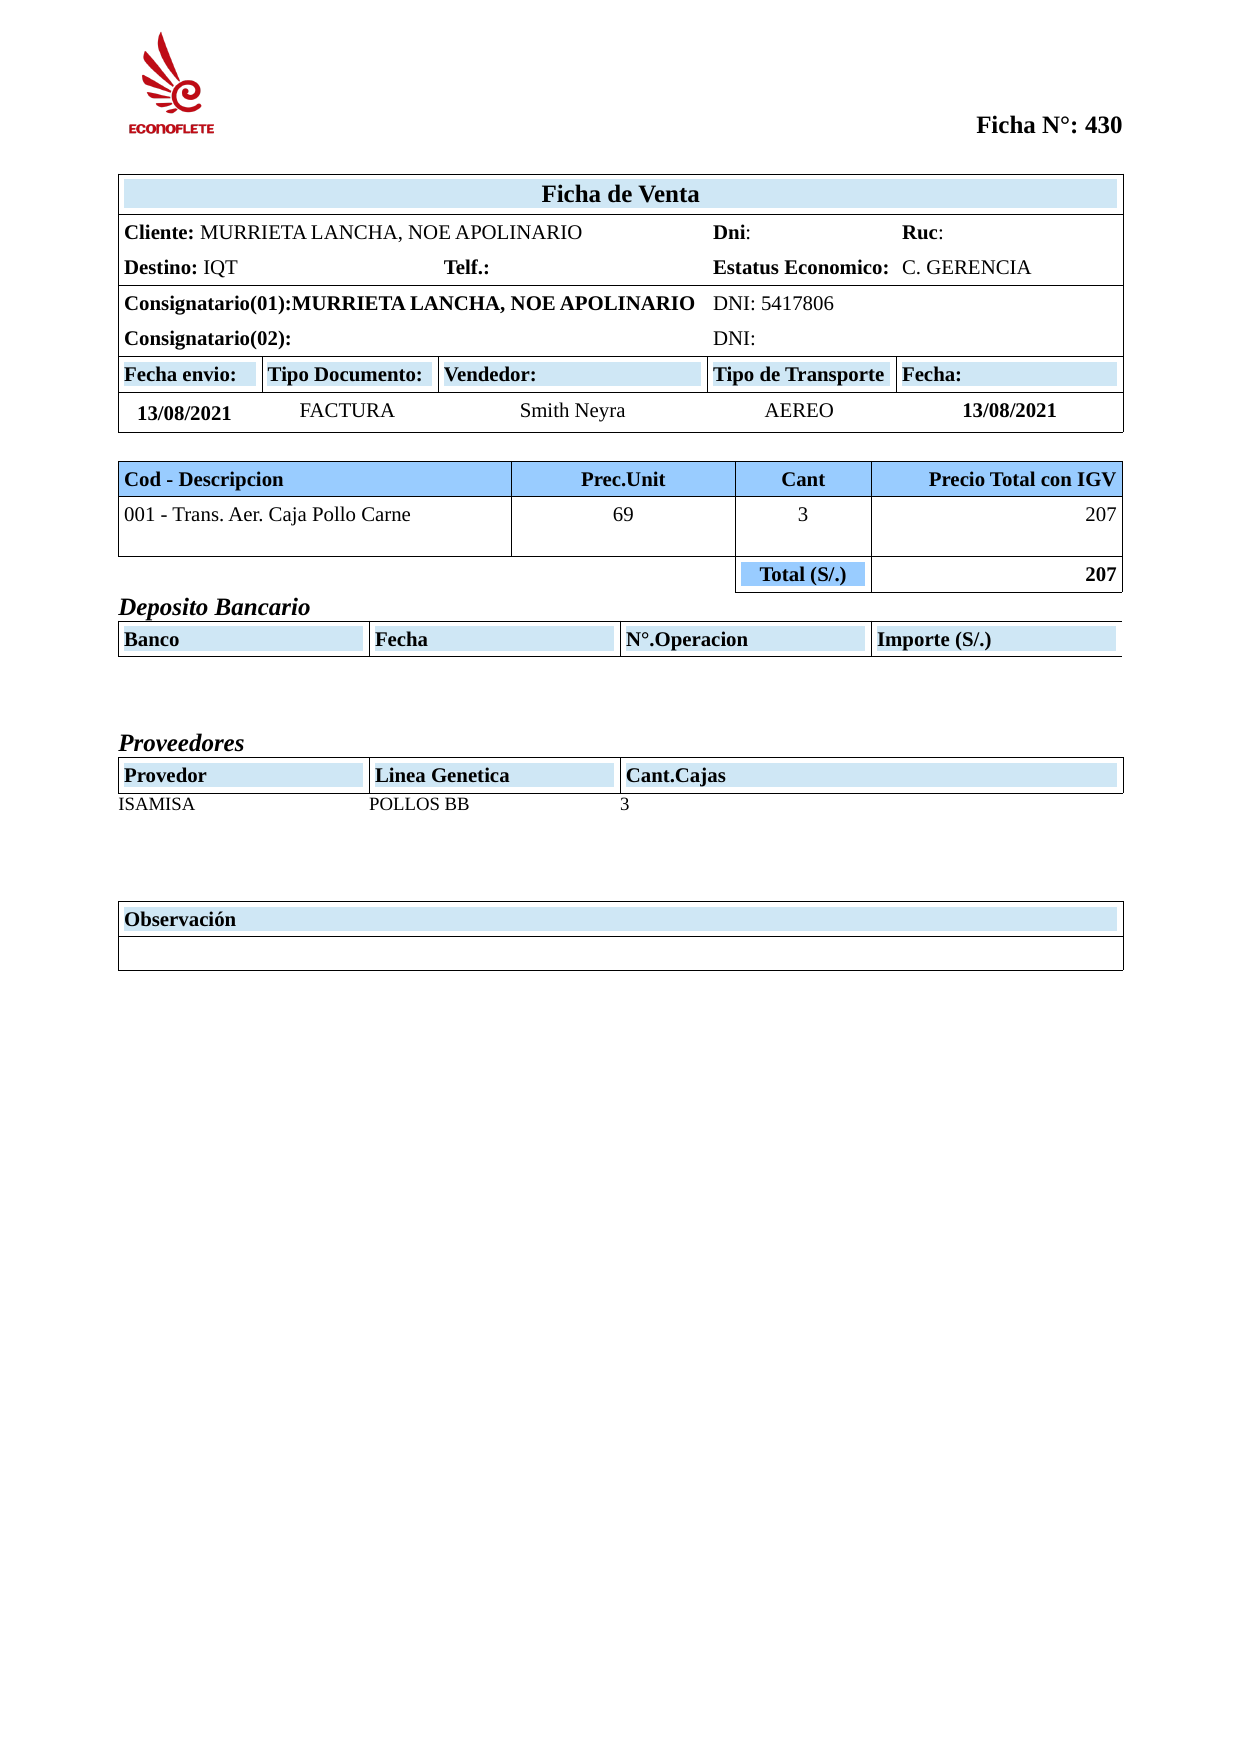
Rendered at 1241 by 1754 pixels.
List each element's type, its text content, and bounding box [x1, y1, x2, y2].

table_cell Fecha envio: [119, 357, 262, 392]
table_header Importe (S/.) [872, 622, 1122, 656]
picture [118, 31, 225, 134]
table_cell Destino: IQT [119, 249, 438, 285]
table_cell [118, 705, 369, 728]
table_cell 001 - Trans. Aer. Caja Pollo Carne [119, 497, 511, 556]
table_cell POLLOS BB [369, 794, 620, 814]
table_cell [369, 657, 620, 680]
table_header Precio Total con IGV [872, 462, 1122, 496]
table_cell Consignatario(02): [119, 321, 707, 356]
table_cell C. GERENCIA [896, 249, 1123, 285]
table_cell [118, 557, 511, 592]
table_cell Vendedor: [439, 357, 707, 392]
table_cell 207 [872, 557, 1122, 592]
table_cell [511, 557, 735, 592]
table_cell [118, 815, 369, 836]
table_cell [369, 680, 620, 704]
table_header Linea Genetica [370, 758, 620, 793]
table_cell [620, 705, 871, 728]
table_cell 3 [736, 497, 871, 556]
table_cell [620, 657, 871, 680]
text Deposito Bancario [118, 592, 1122, 621]
table_cell Total (S/.) [736, 557, 871, 592]
table_cell DNI: 5417806 [707, 286, 1123, 321]
table_cell 3 [620, 794, 1123, 814]
table_cell [369, 879, 620, 901]
table_header Cant [736, 462, 871, 496]
table_header Provedor [119, 758, 369, 793]
table_header Ficha de Venta [119, 175, 1123, 214]
table_cell [369, 836, 620, 858]
table_cell [119, 937, 1123, 969]
table_header Cant.Cajas [621, 758, 1123, 793]
table_cell Cliente: MURRIETA LANCHA, NOE APOLINARIO [119, 215, 707, 249]
table_header N°.Operacion [621, 622, 871, 656]
table_cell Tipo Documento: [263, 357, 438, 392]
table_header Prec.Unit [512, 462, 735, 496]
table_header Cod - Descripcion [119, 462, 511, 496]
table_cell [118, 858, 369, 879]
table_cell Smith Neyra [438, 393, 707, 432]
table_cell 207 [872, 497, 1122, 556]
table_cell Ruc: [896, 215, 1123, 249]
table_header Banco [119, 622, 369, 656]
table_cell [871, 657, 1122, 680]
table_cell [871, 680, 1122, 704]
table_header Fecha [370, 622, 620, 656]
table_cell Consignatario(01):MURRIETA LANCHA, NOE APOLINARIO [119, 286, 707, 321]
table_cell [620, 858, 1123, 879]
table_cell [871, 705, 1122, 728]
table_cell [118, 836, 369, 858]
table_cell FACTURA [262, 393, 438, 432]
table_cell [369, 815, 620, 836]
table_cell [369, 705, 620, 728]
table_cell Estatus Economico: [707, 249, 896, 285]
table_cell DNI: [707, 321, 1123, 356]
table_cell ISAMISA [118, 794, 369, 814]
table_cell Tipo de Transporte [708, 357, 896, 392]
table_cell Telf.: [438, 249, 707, 285]
table_cell 69 [512, 497, 735, 556]
table_cell [620, 879, 1123, 901]
table_cell [369, 858, 620, 879]
table_cell [118, 657, 369, 680]
table_cell [620, 836, 1123, 858]
table_cell [118, 879, 369, 901]
table_cell [118, 680, 369, 704]
text Proveedores [118, 728, 1122, 757]
table_cell AEREO [707, 393, 896, 432]
table_header Observación [119, 902, 1123, 936]
table_cell [620, 680, 871, 704]
table_cell 13/08/2021 [119, 393, 262, 432]
table_cell Dni: [707, 215, 896, 249]
table_cell 13/08/2021 [896, 393, 1123, 432]
table_cell Fecha: [897, 357, 1123, 392]
table_cell [620, 815, 1123, 836]
